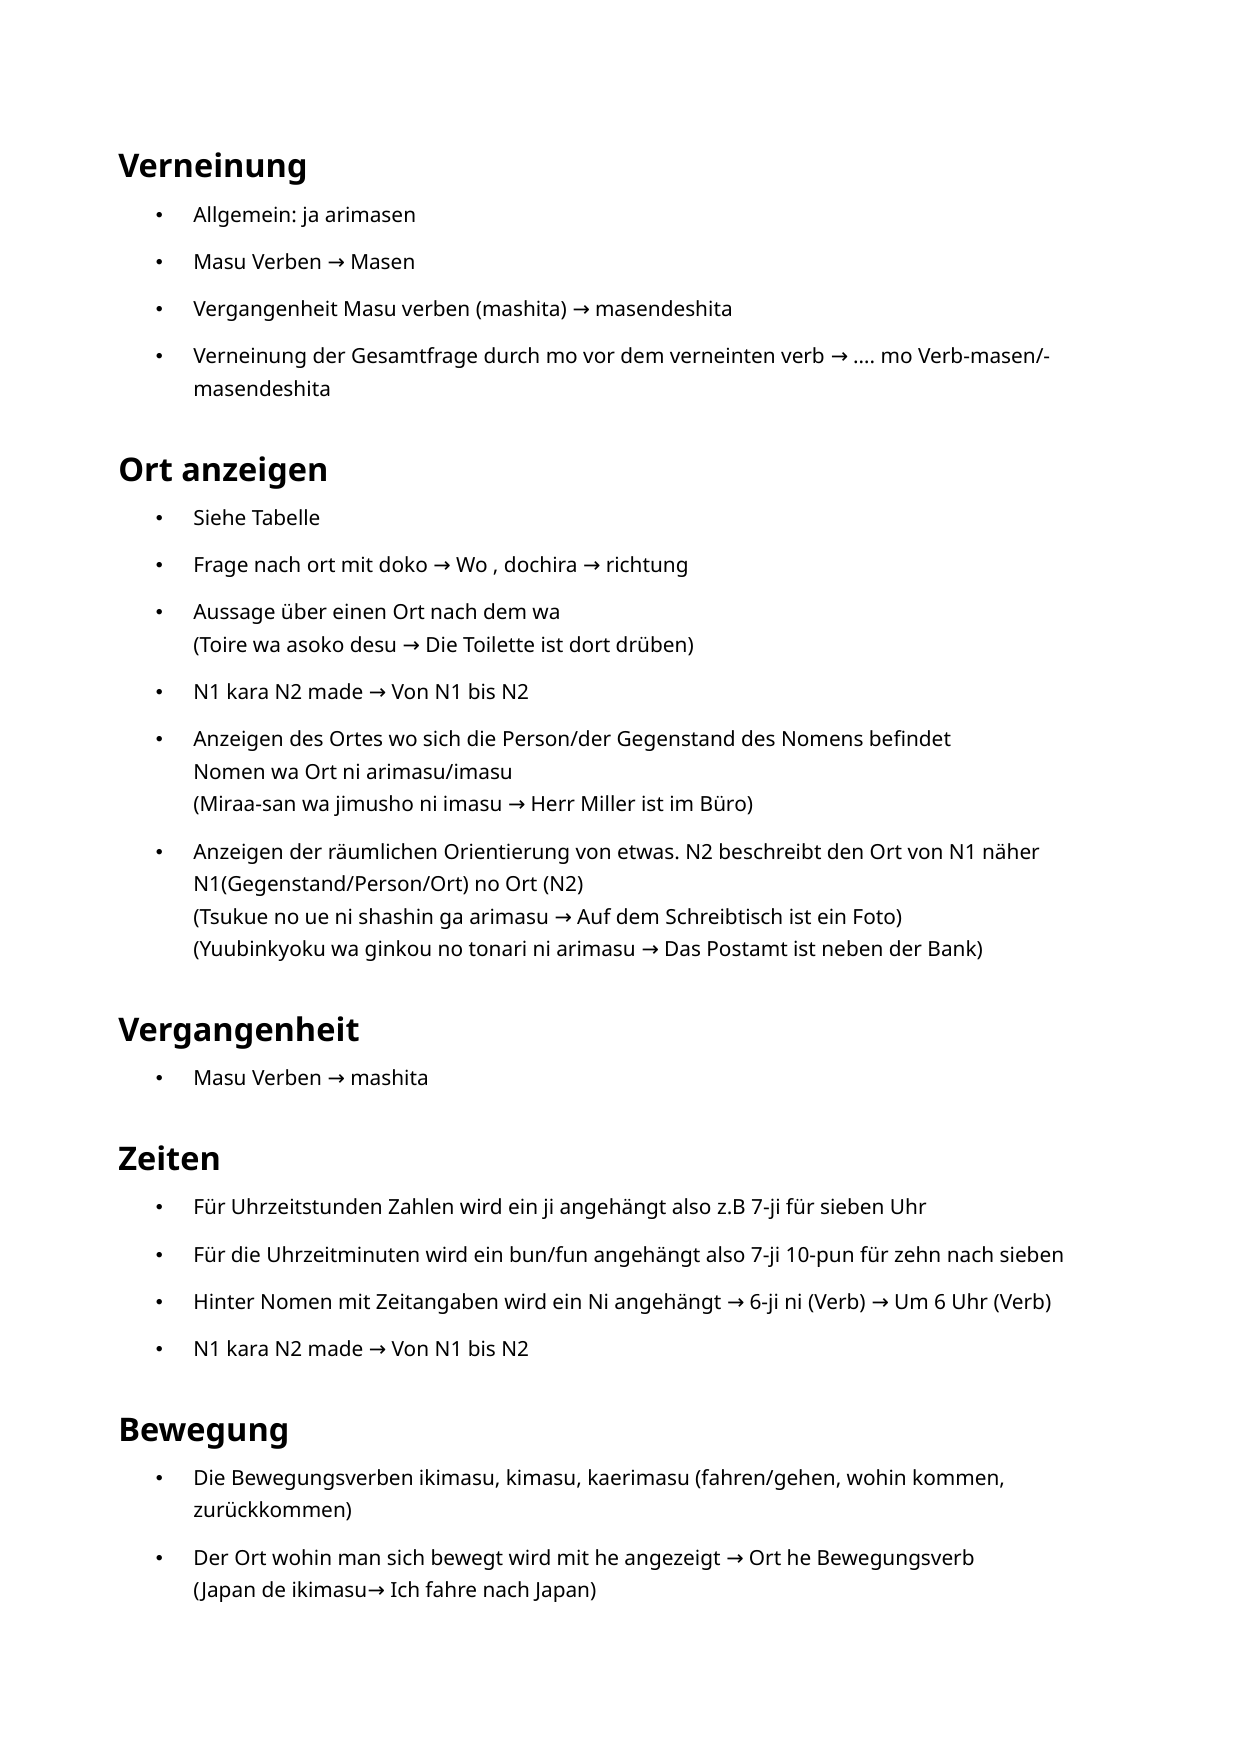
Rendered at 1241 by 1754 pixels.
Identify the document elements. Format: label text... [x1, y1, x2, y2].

list Für die Uhrzeitminuten wird ein bun/fun angehängt also 7-ji 10-pun für zehn nach sieben [156, 1240, 1122, 1268]
list Masu Verben → Masen [156, 247, 1122, 276]
list Vergangenheit Masu verben (mashita) → masendeshita [156, 294, 1122, 323]
subtitle Zeiten [118, 1136, 1122, 1180]
list N1 kara N2 made → Von N1 bis N2 [156, 677, 1122, 706]
subtitle Ort anzeigen [118, 446, 1122, 491]
list Siehe Tabelle [156, 503, 1122, 531]
subtitle Vergangenheit [118, 1007, 1122, 1051]
list Frage nach ort mit doko → Wo , dochira → richtung [156, 550, 1122, 579]
list Die Bewegungsverben ikimasu, kimasu, kaerimasu (fahren/gehen, wohin kommen, zurückkommen) [156, 1463, 1122, 1524]
list N1 kara N2 made → Von N1 bis N2 [156, 1334, 1122, 1362]
subtitle Verneinung [118, 143, 1122, 187]
list Hinter Nomen mit Zeitangaben wird ein Ni angehängt → 6-ji ni (Verb) → Um 6 Uhr (Verb) [156, 1287, 1122, 1315]
list Anzeigen der räumlichen Orientierung von etwas. N2 beschreibt den Ort von N1 näher N1(Gegenstand/Person/Ort) no Ort (N2) (Tsukue no ue ni shashin ga arimasu → Auf dem Schreibtisch ist ein Foto) (Yuubinkyoku wa ginkou no tonari ni arimasu → Das Postamt ist neben der Bank) [156, 837, 1122, 963]
subtitle Bewegung [118, 1406, 1122, 1451]
list Verneinung der Gesamtfrage durch mo vor dem verneinten verb → …. mo Verb-masen/-masendeshita [156, 341, 1122, 402]
list Masu Verben → mashita [156, 1063, 1122, 1092]
list Für Uhrzeitstunden Zahlen wird ein ji angehängt also z.B 7-ji für sieben Uhr [156, 1192, 1122, 1221]
list Der Ort wohin man sich bewegt wird mit he angezeigt → Ort he Bewegungsverb (Japan de ikimasu→ Ich fahre nach Japan) [156, 1543, 1122, 1604]
list Anzeigen des Ortes wo sich die Person/der Gegenstand des Nomens befindet Nomen wa Ort ni arimasu/imasu (Miraa-san wa jimusho ni imasu → Herr Miller ist im Büro) [156, 724, 1122, 818]
list Allgemein: ja arimasen [156, 200, 1122, 228]
list Aussage über einen Ort nach dem wa (Toire wa asoko desu → Die Toilette ist dort drüben) [156, 597, 1122, 658]
